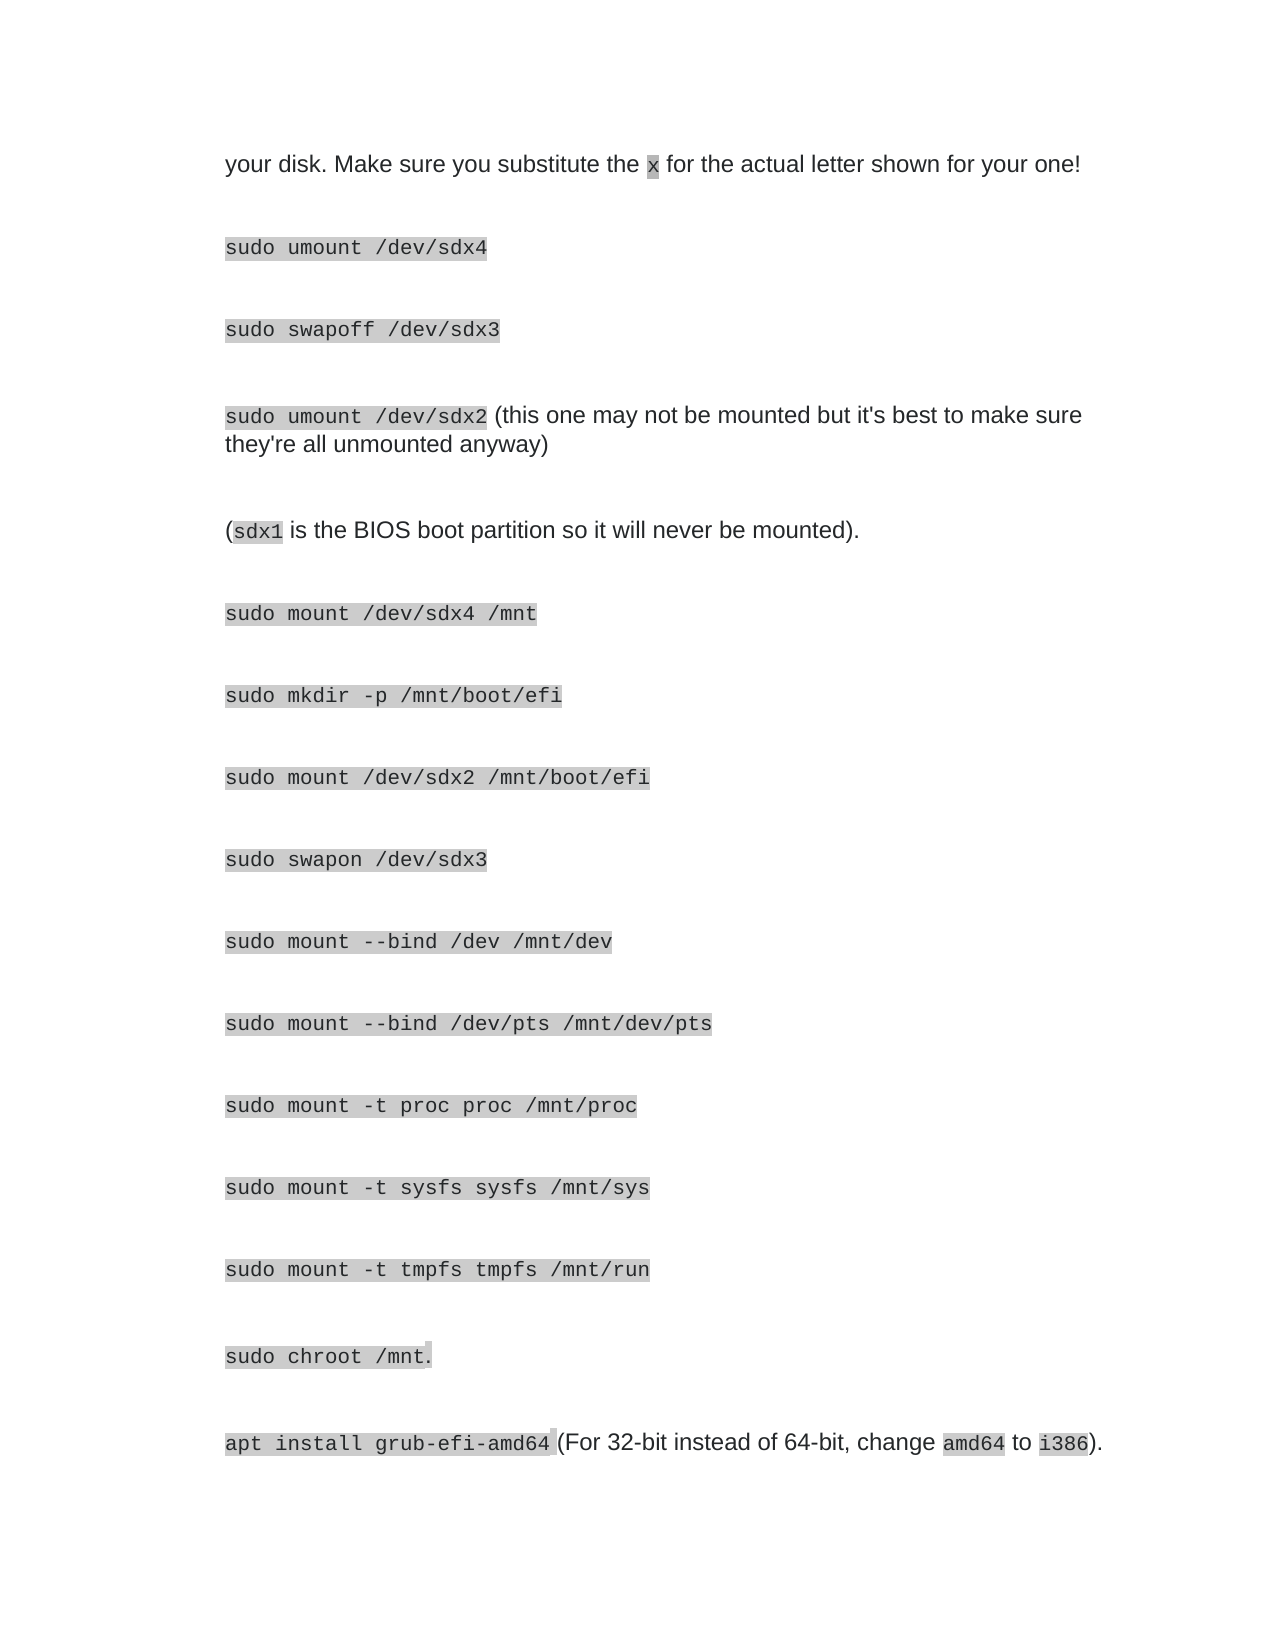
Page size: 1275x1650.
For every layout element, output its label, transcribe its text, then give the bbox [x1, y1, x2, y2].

text sudo mount --bind /dev /mnt/dev [225, 931, 1125, 954]
text sudo mount /dev/sdx4 /mnt [225, 603, 1125, 626]
text sudo mkdir -p /mnt/boot/efi [225, 685, 1125, 708]
text sudo mount -t proc proc /mnt/proc [225, 1095, 1125, 1118]
text (sdx1 is the BIOS boot partition so it will never be mounted). [225, 516, 1125, 544]
text sudo mount -t tmpfs tmpfs /mnt/run [225, 1259, 1125, 1282]
text sudo mount --bind /dev/pts /mnt/dev/pts [225, 1013, 1125, 1036]
text sudo chroot /mnt. [225, 1341, 1125, 1369]
text apt install grub-efi-amd64 (For 32-bit instead of 64-bit, change amd64 to i386). [225, 1428, 1125, 1456]
text sudo mount /dev/sdx2 /mnt/boot/efi [225, 767, 1125, 790]
list your disk. Make sure you substitute the x for the actual letter shown for your one! [187, 150, 1125, 179]
text sudo umount /dev/sdx2 (this one may not be mounted but it's best to make sure they're all unmounted anyway) [225, 401, 1125, 457]
text sudo swapoff /dev/sdx3 [225, 319, 1125, 343]
text sudo swapon /dev/sdx3 [225, 849, 1125, 872]
text sudo umount /dev/sdx4 [225, 237, 1125, 261]
text sudo mount -t sysfs sysfs /mnt/sys [225, 1177, 1125, 1200]
